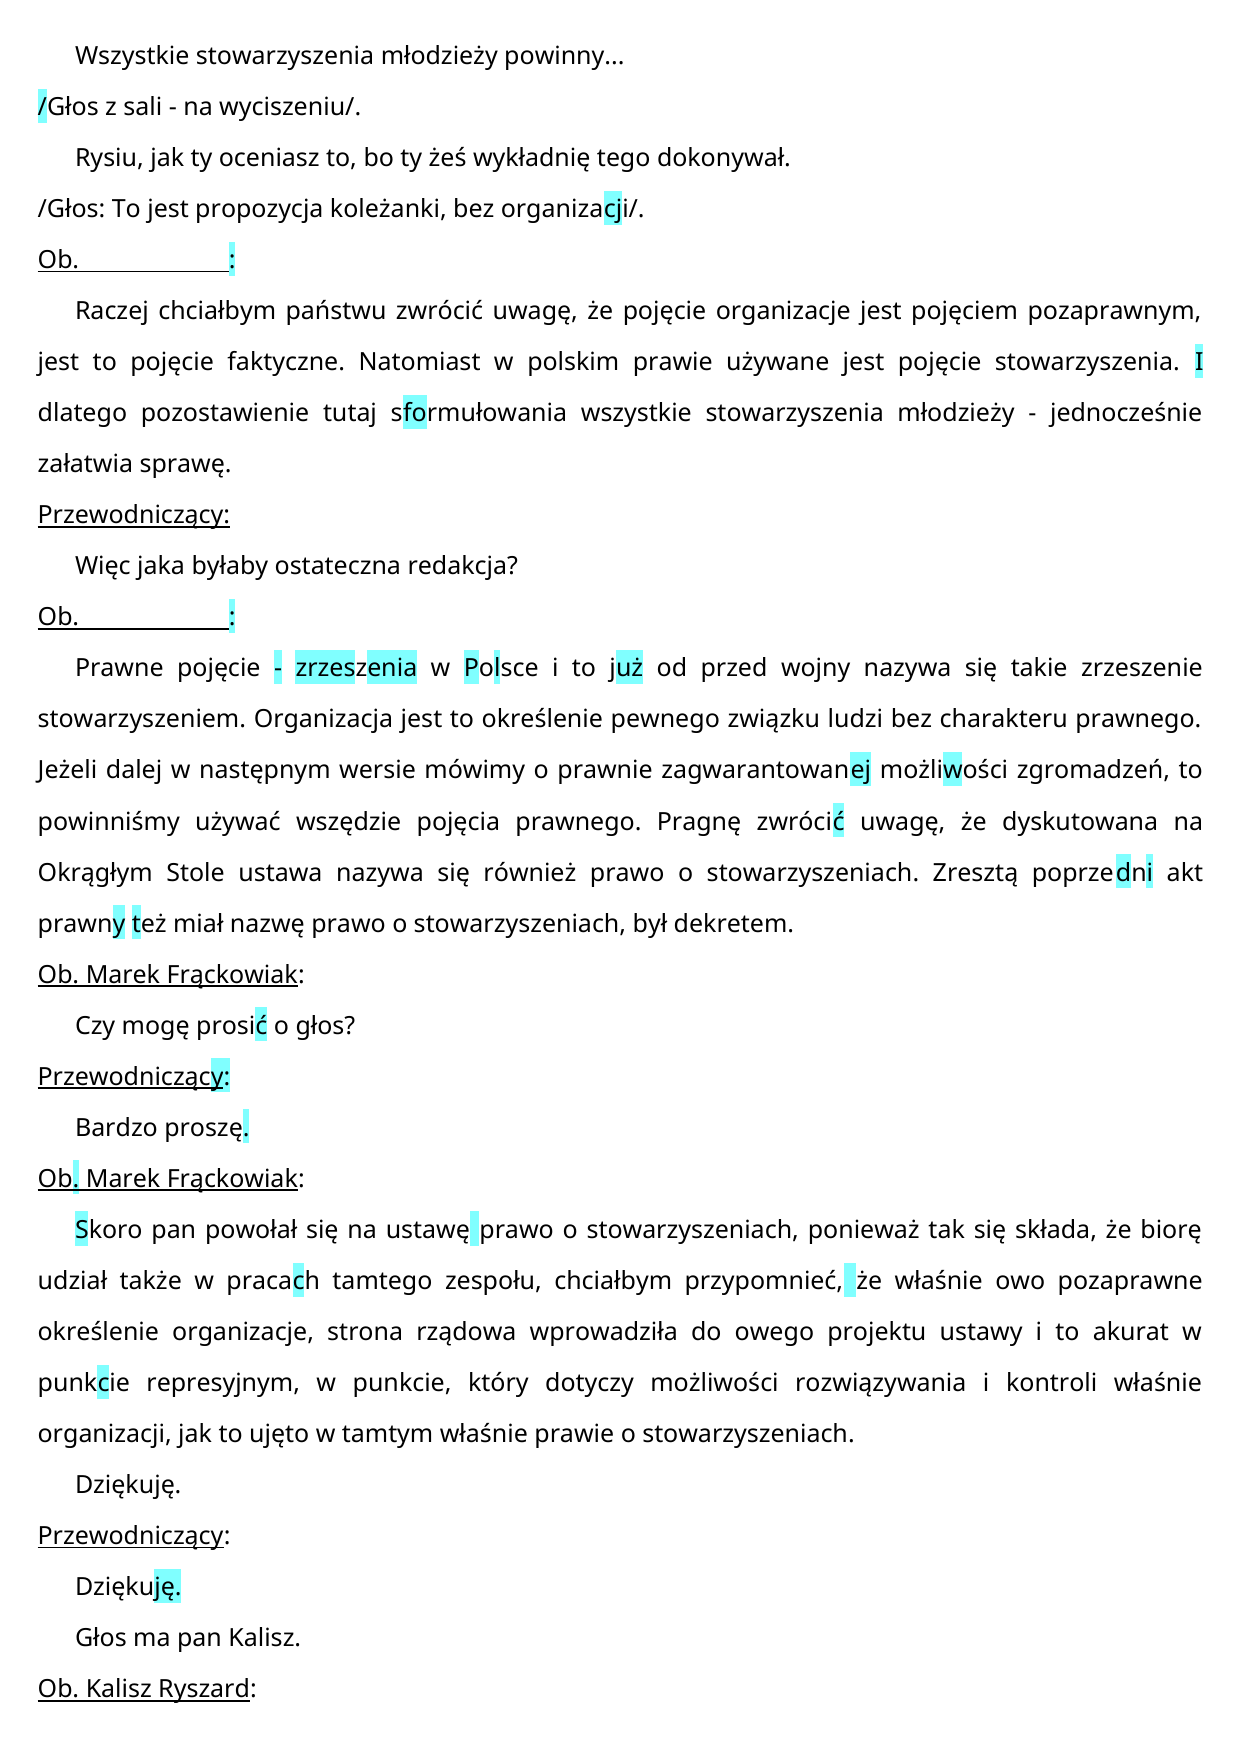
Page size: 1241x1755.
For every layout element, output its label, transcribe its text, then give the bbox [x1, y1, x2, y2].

text Więc jaka byłaby ostateczna redakcja? [37, 548, 1203, 582]
text Ob. : [37, 599, 1203, 633]
text Bardzo proszę. [37, 1109, 1203, 1143]
text Dziękuję. [37, 1467, 1203, 1501]
text Wszystkie stowarzyszenia młodzieży powinny... [37, 37, 1203, 72]
text /Głos: To jest propozycja koleżanki, bez organizacji/. [37, 191, 1203, 225]
text Ob. Kalisz Ryszard: [37, 1671, 1203, 1705]
text Czy mogę prosić o głos? [37, 1007, 1203, 1041]
text Przewodniczący: [37, 497, 1203, 531]
text Ob. : [37, 242, 1203, 276]
text Przewodniczący: [37, 1518, 1203, 1552]
text Rysiu, jak ty oceniasz to, bo ty żeś wykładnię tego dokonywał. [37, 139, 1203, 174]
text Dziękuję. [37, 1569, 1203, 1603]
text Skoro pan powołał się na ustawę prawo o stowarzyszeniach, ponieważ tak się składa, że biorę udział także w pracach tamtego zespołu, chciałbym przypomnieć, że właśnie owo pozaprawne określenie organizacje, strona rządowa wprowadziła do owego projektu ustawy i to akurat w punkcie represyjnym, w punkcie, który dotyczy możliwości rozwiązywania i kontroli właśnie organizacji, jak to ujęto w tamtym właśnie prawie o stowarzyszeniach. [37, 1211, 1203, 1450]
text Raczej chciałbym państwu zwrócić uwagę, że pojęcie organizacje jest pojęciem pozaprawnym, jest to pojęcie faktyczne. Natomiast w polskim prawie używane jest pojęcie stowarzyszenia. I dlatego pozostawienie tutaj sformułowania wszystkie stowarzyszenia młodzieży - jednocześnie załatwia sprawę. [37, 293, 1203, 480]
text /Głos z sali - na wyciszeniu/. [37, 88, 1203, 123]
text Ob. Marek Frąckowiak: [37, 1160, 1203, 1194]
text Głos ma pan Kalisz. [37, 1620, 1203, 1654]
text Ob. Marek Frąckowiak: [37, 956, 1203, 990]
text Prawne pojęcie - zrzeszenia w Polsce i to już od przed wojny nazywa się takie zrzeszenie stowarzyszeniem. Organizacja jest to określenie pewnego związku ludzi bez charakteru prawnego. Jeżeli dalej w następnym wersie mówimy o prawnie zagwarantowanej możliwości zgromadzeń, to powinniśmy używać wszędzie pojęcia prawnego. Pragnę zwrócić uwagę, że dyskutowana na Okrągłym Stole ustawa nazywa się również prawo o stowarzyszeniach. Zresztą poprzedni akt prawny też miał nazwę prawo o stowarzyszeniach, był dekretem. [37, 650, 1203, 939]
text Przewodniczący: [37, 1058, 1203, 1092]
